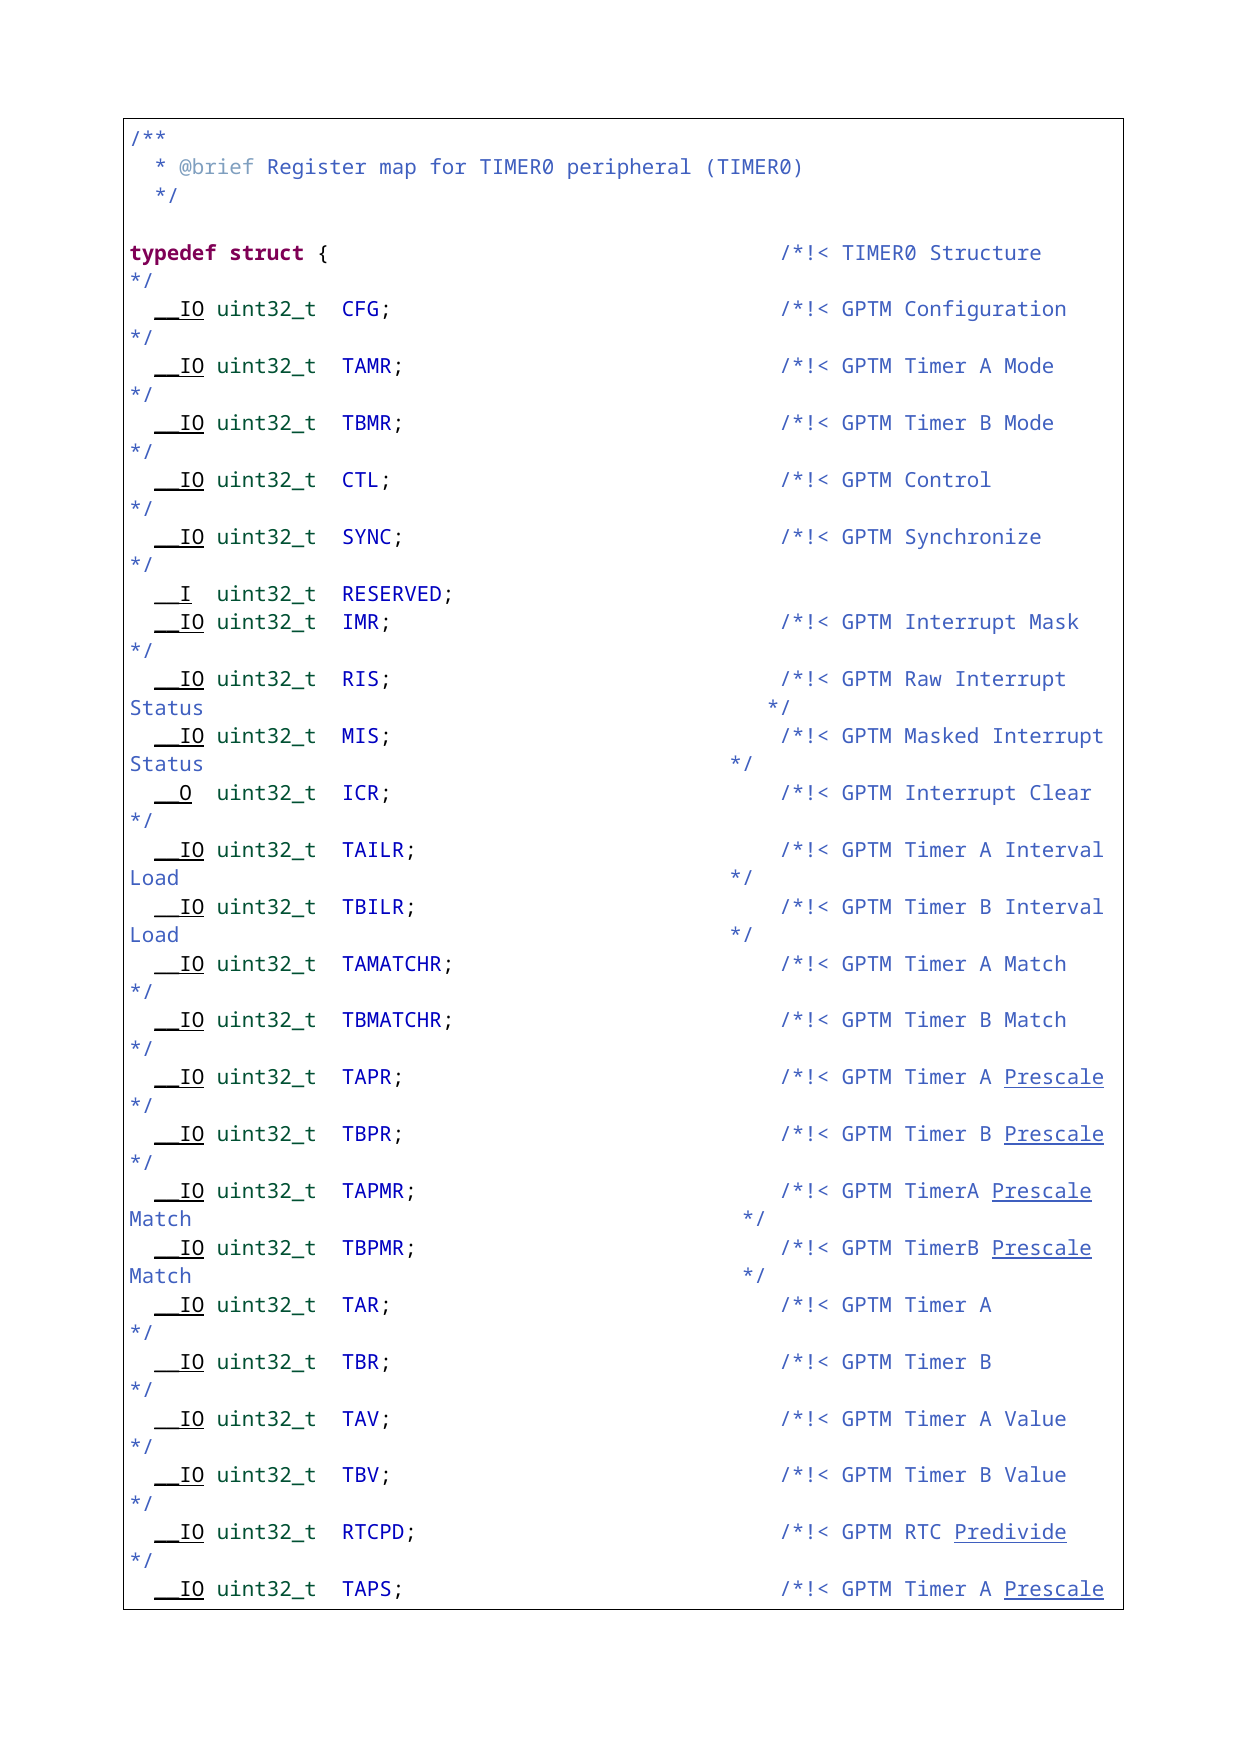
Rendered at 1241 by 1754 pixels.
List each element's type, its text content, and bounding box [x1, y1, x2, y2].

table_cell /** * @brief Register map for TIMER0 peripheral (TIMER0) */ typedef struct { /*!< TIMER0 Structure */ __IO uint32_t CFG; /*!< GPTM Configuration */ __IO uint32_t TAMR; /*!< GPTM Timer A Mode */ __IO uint32_t TBMR; /*!< GPTM Timer B Mode */ __IO uint32_t CTL; /*!< GPTM Control */ __IO uint32_t SYNC; /*!< GPTM Synchronize */ __I uint32_t RESERVED; __IO uint32_t IMR; /*!< GPTM Interrupt Mask */ __IO uint32_t RIS; /*!< GPTM Raw Interrupt Status */ __IO uint32_t MIS; /*!< GPTM Masked Interrupt Status */ __O uint32_t ICR; /*!< GPTM Interrupt Clear */ __IO uint32_t TAILR; /*!< GPTM Timer A Interval Load */ __IO uint32_t TBILR; /*!< GPTM Timer B Interval Load */ __IO uint32_t TAMATCHR; /*!< GPTM Timer A Match */ __IO uint32_t TBMATCHR; /*!< GPTM Timer B Match */ __IO uint32_t TAPR; /*!< GPTM Timer A Prescale */ __IO uint32_t TBPR; /*!< GPTM Timer B Prescale */ __IO uint32_t TAPMR; /*!< GPTM TimerA Prescale Match */ __IO uint32_t TBPMR; /*!< GPTM TimerB Prescale Match */ __IO uint32_t TAR; /*!< GPTM Timer A */ __IO uint32_t TBR; /*!< GPTM Timer B */ __IO uint32_t TAV; /*!< GPTM Timer A Value */ __IO uint32_t TBV; /*!< GPTM Timer B Value */ __IO uint32_t RTCPD; /*!< GPTM RTC Predivide */ __IO uint32_t TAPS; /*!< GPTM Timer A Prescale [124, 119, 1123, 1608]
